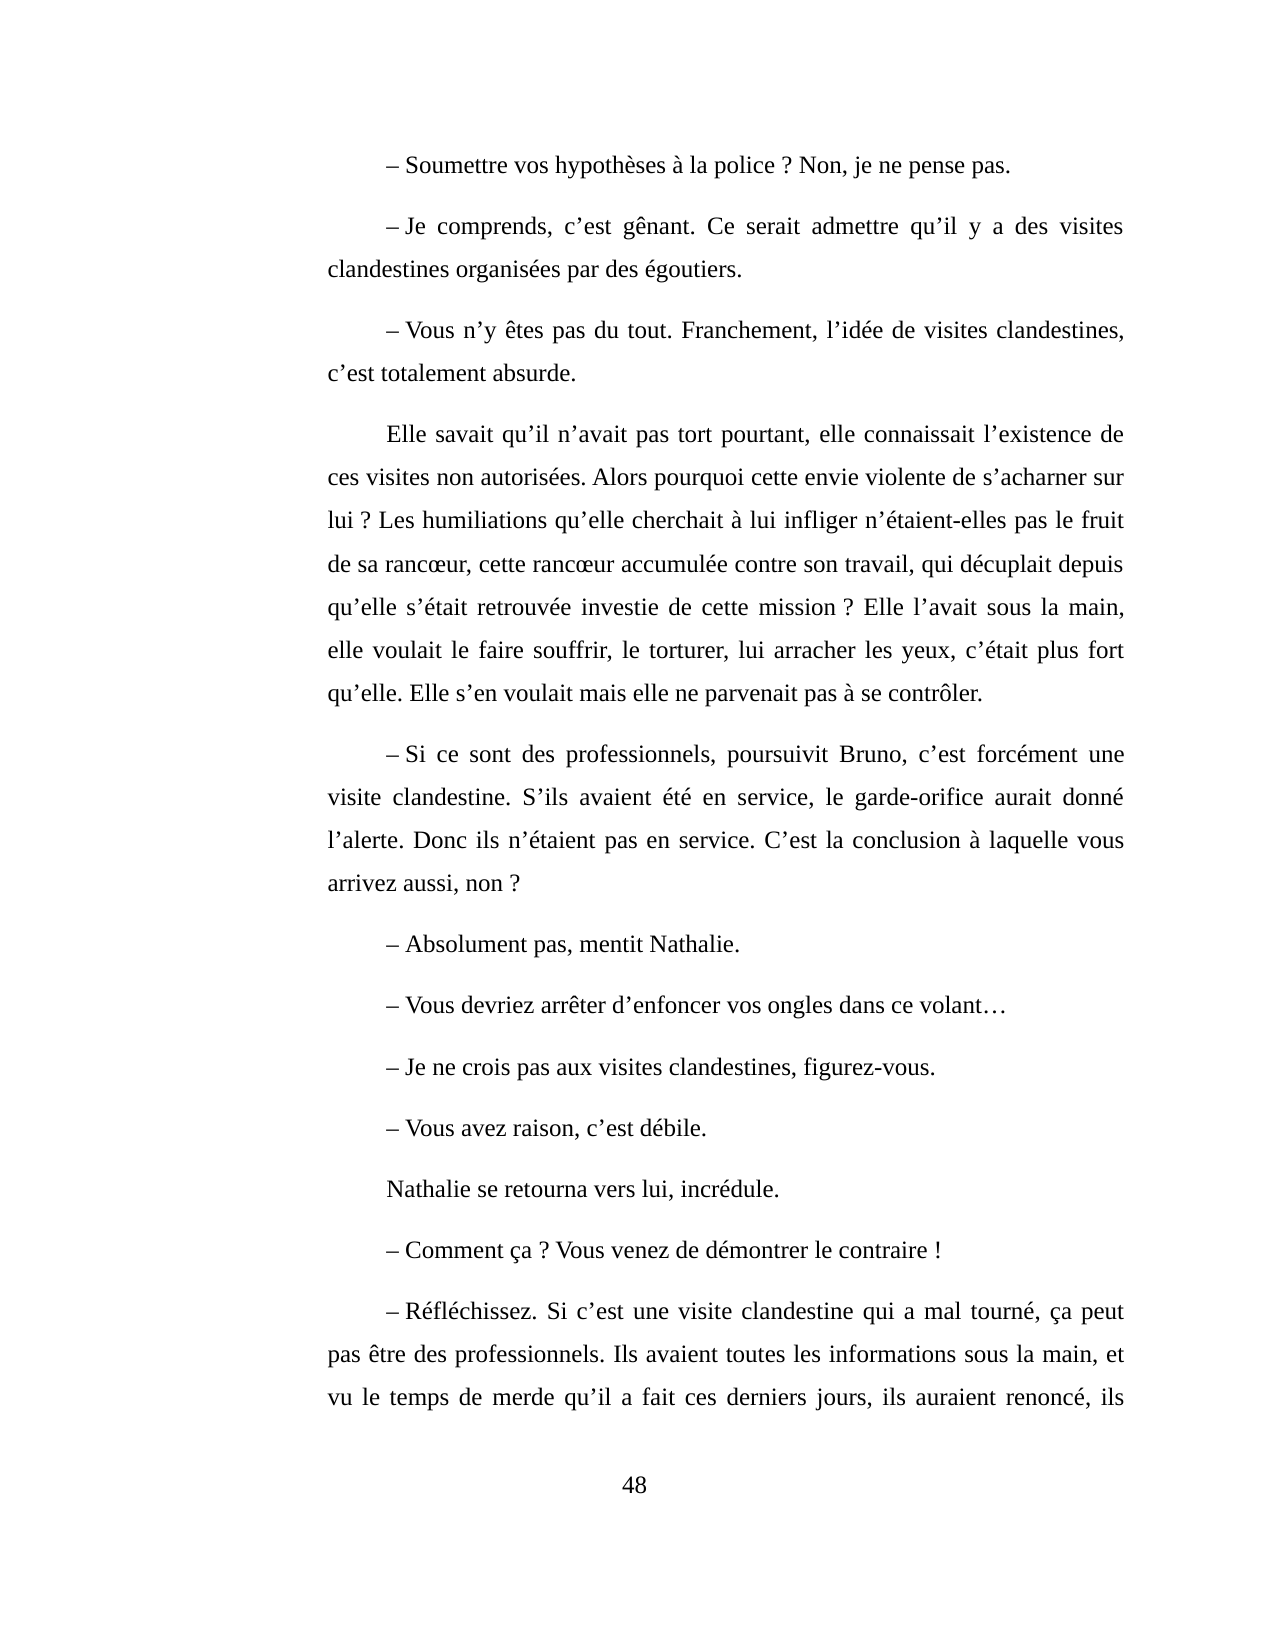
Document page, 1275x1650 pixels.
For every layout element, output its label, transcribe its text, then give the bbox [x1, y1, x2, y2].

text – Soumettre vos hypothèses à la police ? Non, je ne pense pas. [327, 150, 1125, 179]
text – Comment ça ? Vous venez de démontrer le contraire ! [327, 1235, 1125, 1263]
text – Vous devriez arrêter d’enfoncer vos ongles dans ce volant… [327, 991, 1125, 1019]
text – Je ne crois pas aux visites clandestines, figurez-vous. [327, 1052, 1125, 1080]
text – Absolument pas, mentit Nathalie. [327, 929, 1125, 958]
text – Je comprends, c’est gênant. Ce serait admettre qu’il y a des visites clandestines organisées par des égoutiers. [327, 211, 1125, 283]
text – Si ce sont des professionnels, poursuivit Bruno, c’est forcément une visite clandestine. S’ils avaient été en service, le garde-orifice aurait donné l’alerte. Donc ils n’étaient pas en service. C’est la conclusion à laquelle vous arrivez aussi, non ? [327, 739, 1125, 897]
text – Réfléchissez. Si c’est une visite clandestine qui a mal tourné, ça peut pas être des professionnels. Ils avaient toutes les informations sous la main, et vu le temps de merde qu’il a fait ces derniers jours, ils auraient renoncé, ils [327, 1296, 1125, 1411]
text Elle savait qu’il n’avait pas tort pourtant, elle connaissait l’existence de ces visites non autorisées. Alors pourquoi cette envie violente de s’acharner sur lui ? Les humiliations qu’elle cherchait à lui infliger n’étaient-elles pas le fruit de sa rancœur, cette rancœur accumulée contre son travail, qui décuplait depuis qu’elle s’était retrouvée investie de cette mission ? Elle l’avait sous la main, elle voulait le faire souffrir, le torturer, lui arracher les yeux, c’était plus fort qu’elle. Elle s’en voulait mais elle ne parvenait pas à se contrôler. [327, 419, 1125, 707]
text – Vous avez raison, c’est débile. [327, 1113, 1125, 1141]
text – Vous n’y êtes pas du tout. Franchement, l’idée de visites clandestines, c’est totalement absurde. [327, 315, 1125, 387]
text Nathalie se retourna vers lui, incrédule. [327, 1174, 1125, 1202]
